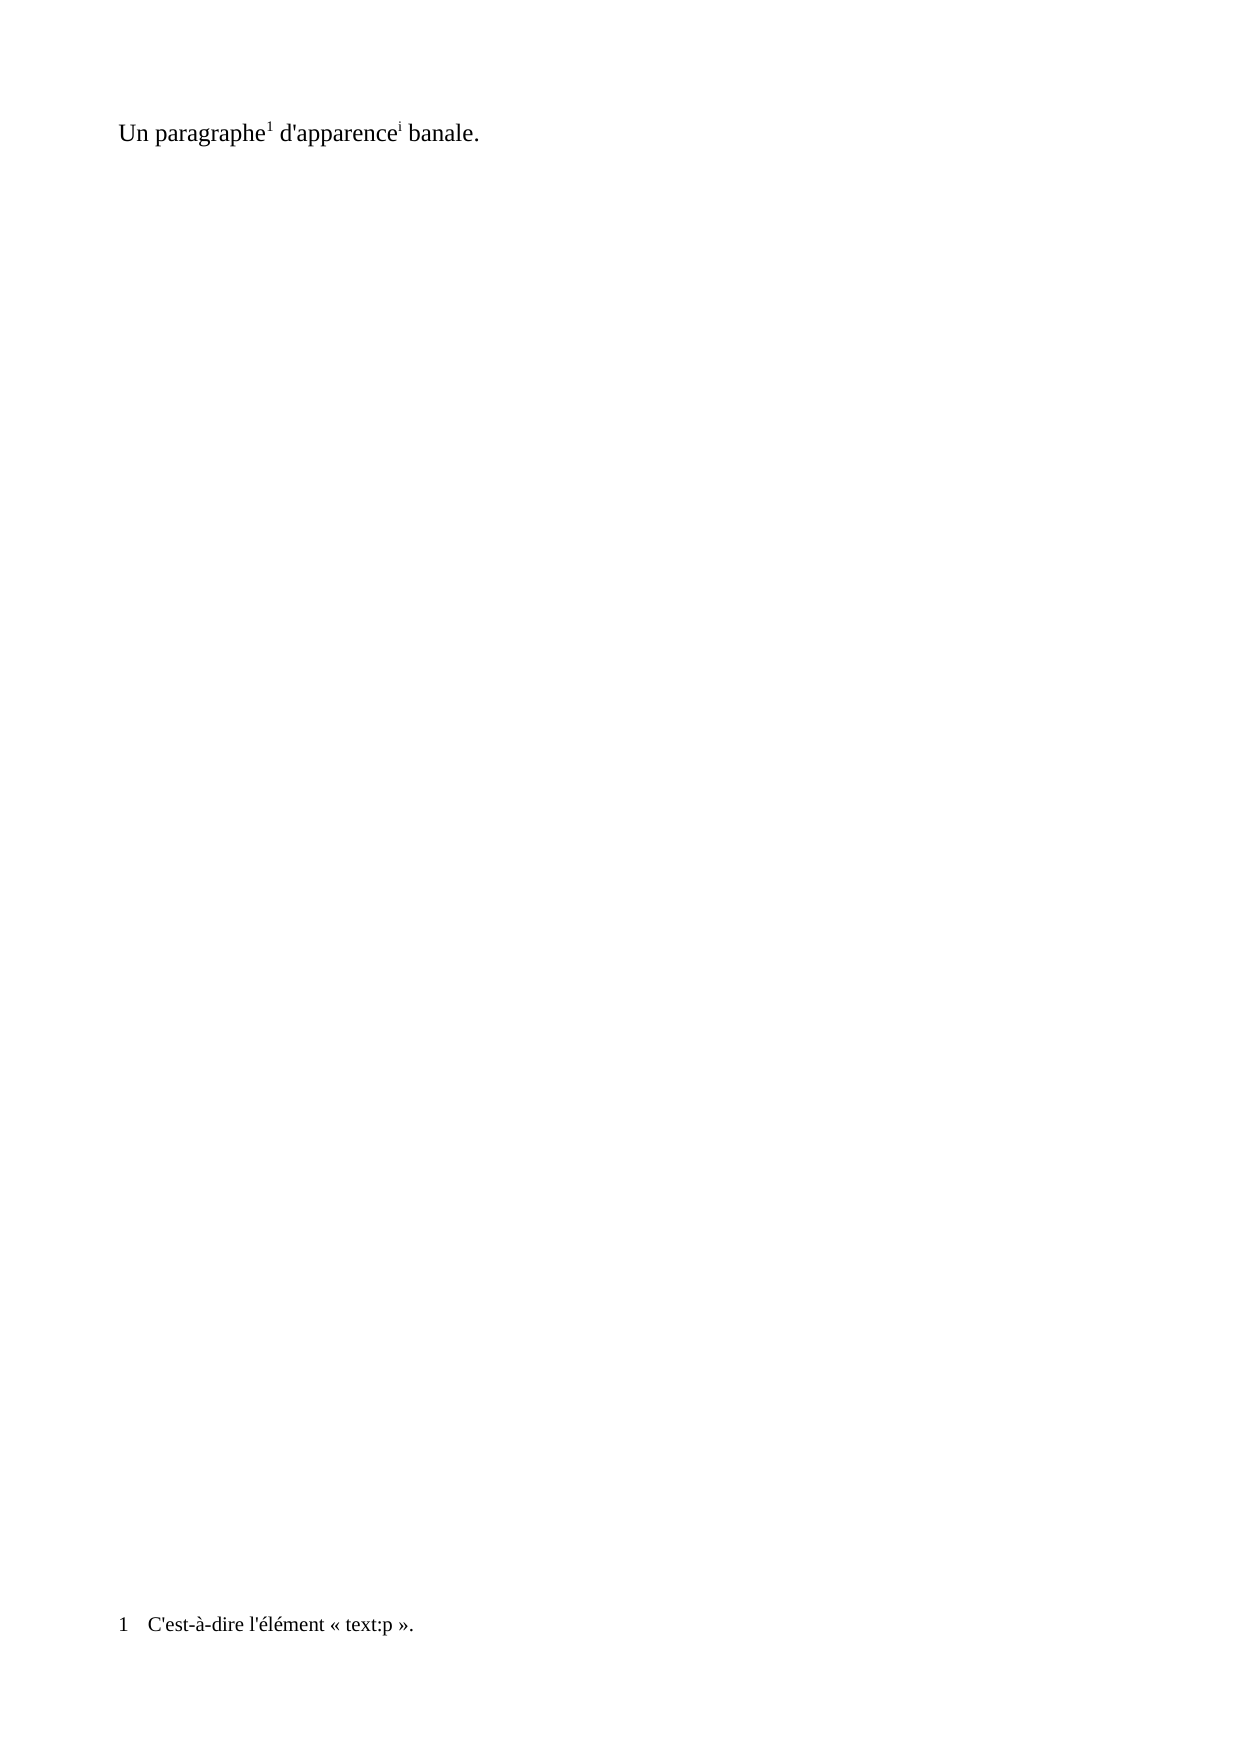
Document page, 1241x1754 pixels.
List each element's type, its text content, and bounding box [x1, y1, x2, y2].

text C'est-à-dire l'élément « text:p ». [118, 1612, 1122, 1636]
text Un paragraphe d'apparence banale. [118, 118, 1122, 147]
